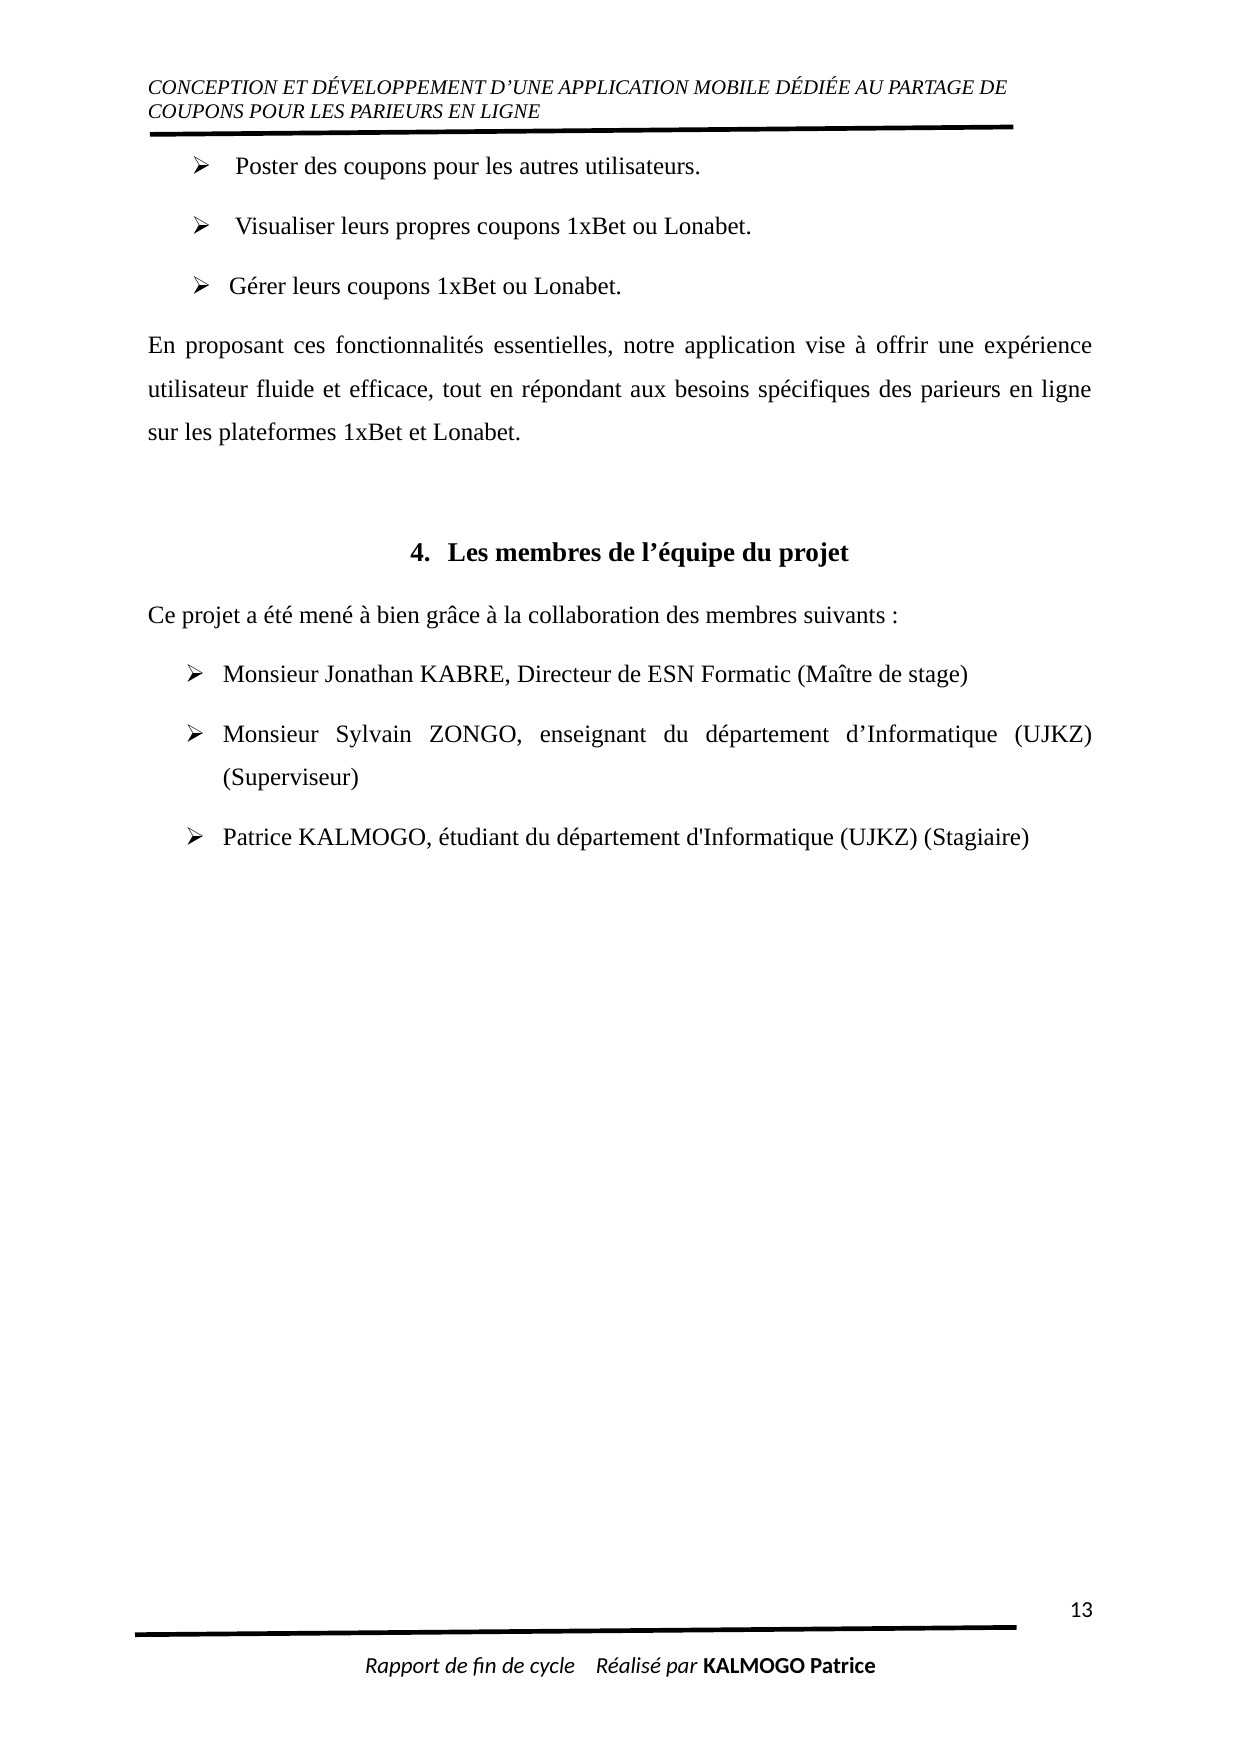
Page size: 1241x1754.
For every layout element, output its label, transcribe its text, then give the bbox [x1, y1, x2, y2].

text Ce projet a été mené à bien grâce à la collaboration des membres suivants : [148, 600, 1093, 628]
list Poster des coupons pour les autres utilisateurs. [191, 151, 1093, 180]
list Monsieur Jonathan KABRE, Directeur de ESN Formatic (Maître de stage) [185, 659, 1093, 688]
list Gérer leurs coupons 1xBet ou Lonabet. [191, 271, 1093, 299]
list Les membres de l’équipe du projet [410, 536, 1093, 567]
list Patrice KALMOGO, étudiant du département d'Informatique (UJKZ) (Stagiaire) [185, 822, 1093, 851]
text En proposant ces fonctionnalités essentielles, notre application vise à offrir une expérience utilisateur fluide et efficace, tout en répondant aux besoins spécifiques des parieurs en ligne sur les plateformes 1xBet et Lonabet. [148, 331, 1093, 446]
list Visualiser leurs propres coupons 1xBet ou Lonabet. [191, 211, 1093, 240]
list Monsieur Sylvain ZONGO, enseignant du département d’Informatique (UJKZ) (Superviseur) [185, 719, 1093, 791]
